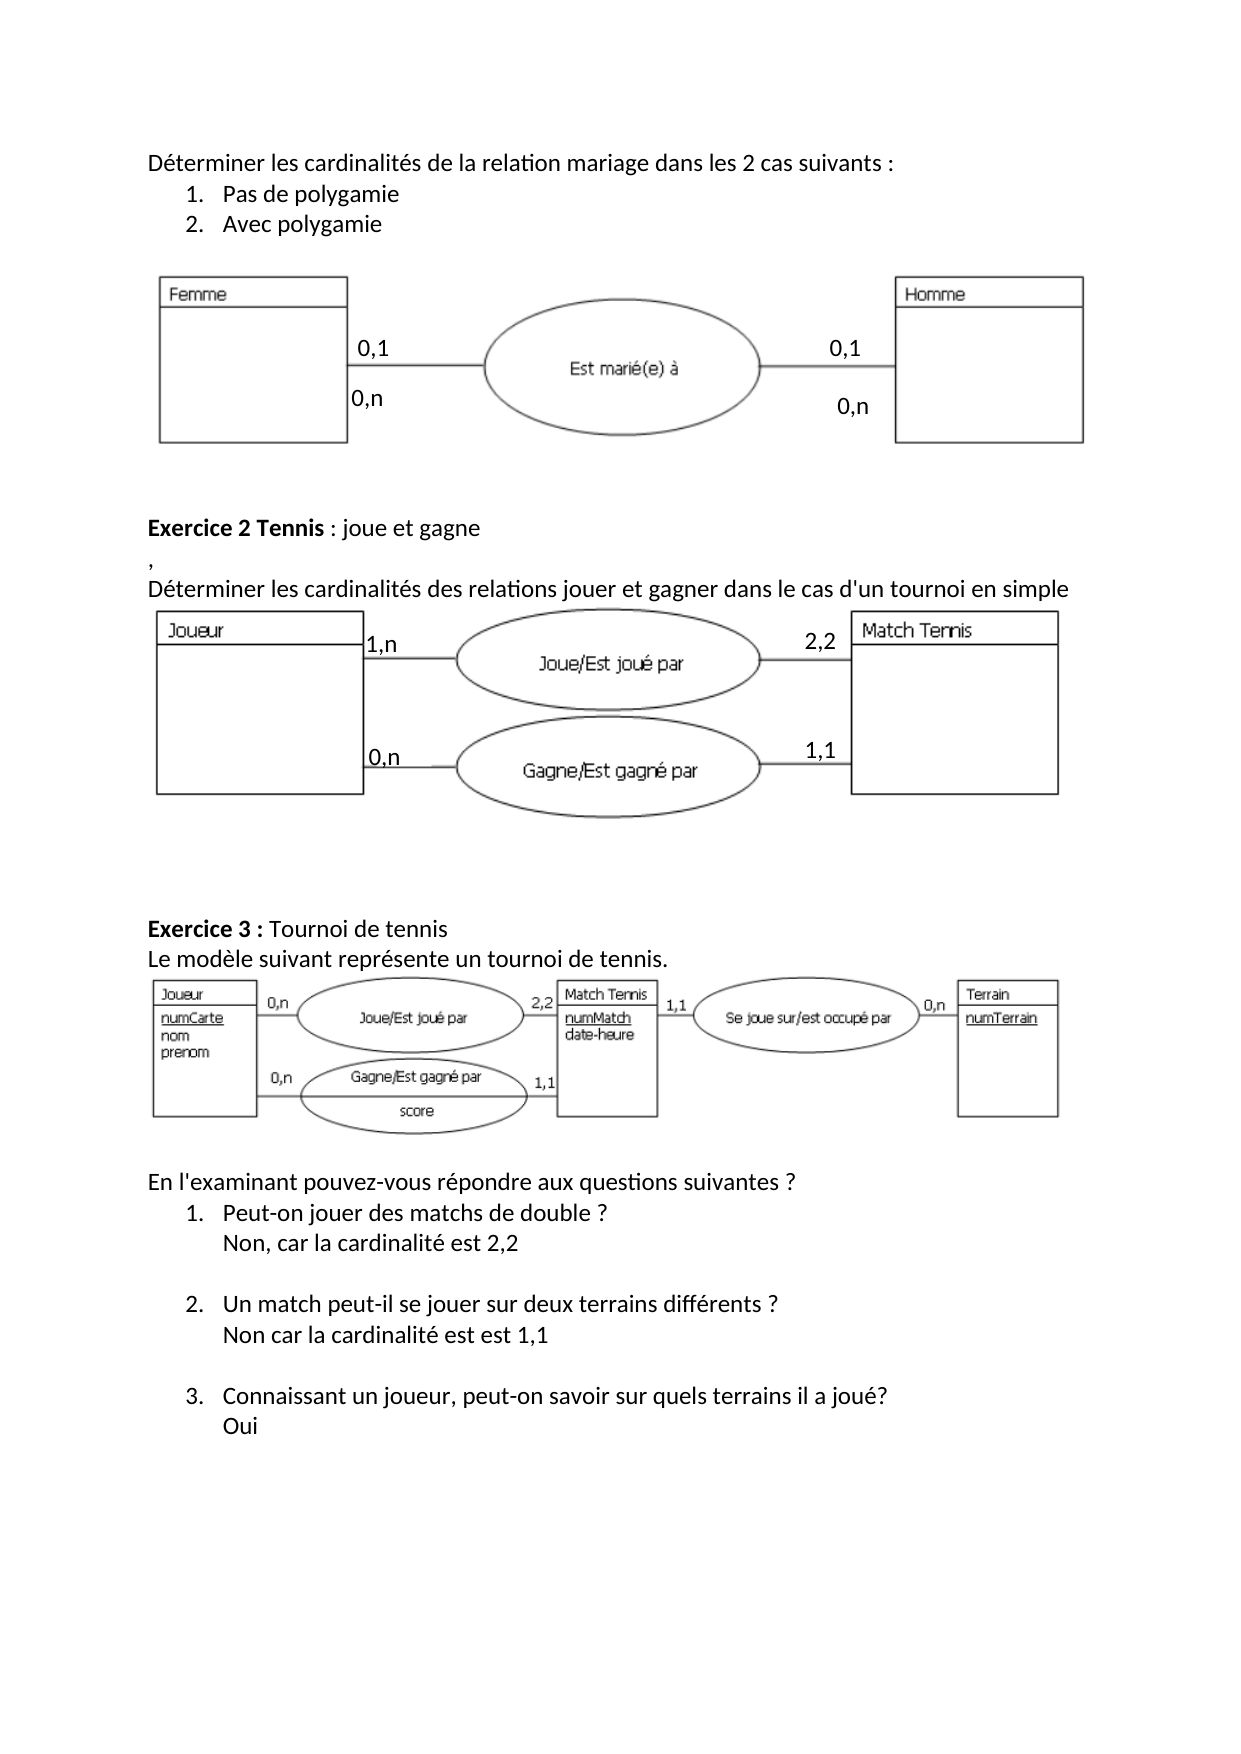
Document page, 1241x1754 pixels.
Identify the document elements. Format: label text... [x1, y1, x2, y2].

text En l'examinant pouvez-vous répondre aux questions suivantes ? [148, 1166, 1093, 1197]
picture [147, 604, 1067, 822]
list Peut-on jouer des matchs de double ? [185, 1197, 1093, 1227]
text Exercice 2 Tennis : joue et gagne [148, 512, 1093, 543]
text , [148, 543, 1093, 573]
list Connaissant un joueur, peut-on savoir sur quels terrains il a joué? [185, 1380, 1093, 1410]
text Le modèle suivant représente un tournoi de tennis. [148, 944, 1093, 974]
text Exercice 3 : Tournoi de tennis [148, 913, 1093, 944]
text Oui [148, 1410, 1093, 1441]
picture [147, 974, 1062, 1136]
list Un match peut-il se jouer sur deux terrains différents ? [185, 1288, 1093, 1319]
list Avec polygamie [185, 209, 1093, 239]
text Déterminer les cardinalités des relations jouer et gagner dans le cas d'un tournoi en simple [148, 573, 1093, 822]
text Non, car la cardinalité est 2,2 [223, 1227, 1093, 1258]
text Déterminer les cardinalités de la relation mariage dans les 2 cas suivants : [148, 148, 1093, 178]
table_header [495, 482, 745, 512]
text Non car la cardinalité est est 1,1 [223, 1319, 1093, 1349]
list Pas de polygamie [185, 178, 1093, 209]
picture [147, 269, 1093, 452]
